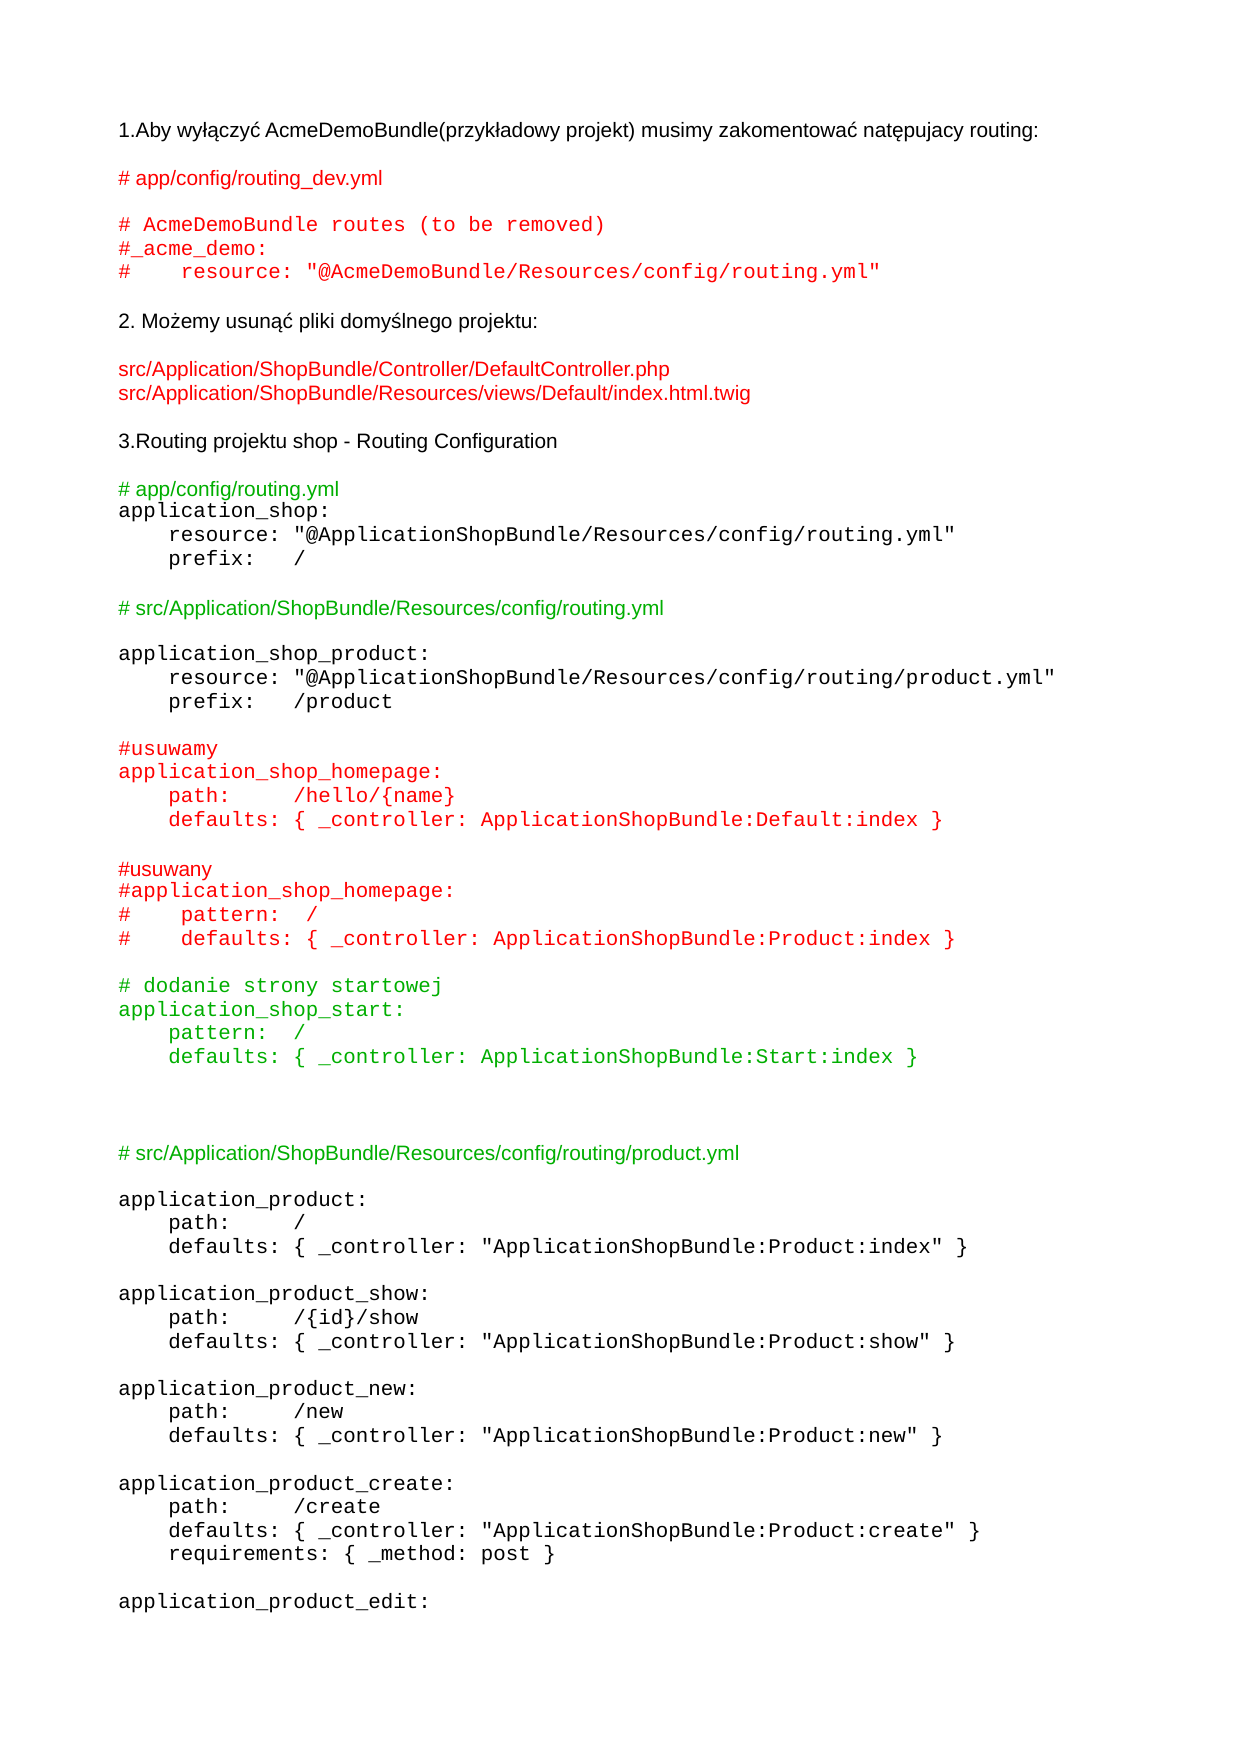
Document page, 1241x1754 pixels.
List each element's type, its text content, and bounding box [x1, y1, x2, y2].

text 2. Możemy usunąć pliki domyślnego projektu: [118, 309, 1122, 333]
text defaults: { _controller: "ApplicationShopBundle:Product:new" } [118, 1425, 1122, 1449]
text # resource: "@AcmeDemoBundle/Resources/config/routing.yml" [118, 261, 1122, 285]
text src/Application/ShopBundle/Resources/views/Default/index.html.twig [118, 381, 1122, 405]
text application_shop_product: [118, 643, 1122, 667]
text # pattern: / [118, 904, 1122, 928]
text resource: "@ApplicationShopBundle/Resources/config/routing/product.yml" [118, 667, 1122, 691]
text path: /{id}/show [118, 1307, 1122, 1331]
text #usuwany [118, 856, 1122, 880]
text resource: "@ApplicationShopBundle/Resources/config/routing.yml" [118, 524, 1122, 548]
text defaults: { _controller: "ApplicationShopBundle:Product:show" } [118, 1331, 1122, 1354]
text defaults: { _controller: "ApplicationShopBundle:Product:index" } [118, 1236, 1122, 1260]
text src/Application/ShopBundle/Controller/DefaultController.php [118, 357, 1122, 381]
text #application_shop_homepage: [118, 880, 1122, 904]
text # src/Application/ShopBundle/Resources/config/routing.yml [118, 595, 1122, 619]
text 3.Routing projektu shop - Routing Configuration [118, 429, 1122, 453]
text path: /new [118, 1402, 1122, 1425]
text # defaults: { _controller: ApplicationShopBundle:Product:index } [118, 928, 1122, 951]
text defaults: { _controller: "ApplicationShopBundle:Product:create" } [118, 1520, 1122, 1543]
text application_shop: [118, 501, 1122, 524]
text # app/config/routing_dev.yml [118, 166, 1122, 190]
text # src/Application/ShopBundle/Resources/config/routing/product.yml [118, 1141, 1122, 1165]
text # dodanie strony startowej [118, 975, 1122, 999]
text application_product_show: [118, 1283, 1122, 1307]
text requirements: { _method: post } [118, 1543, 1122, 1567]
text path: /create [118, 1496, 1122, 1520]
text defaults: { _controller: ApplicationShopBundle:Start:index } [118, 1046, 1122, 1069]
text prefix: / [118, 548, 1122, 571]
text #_acme_demo: [118, 238, 1122, 261]
text application_product_edit: [118, 1591, 1122, 1614]
text defaults: { _controller: ApplicationShopBundle:Default:index } [118, 809, 1122, 832]
text #usuwamy [118, 738, 1122, 762]
text application_product_create: [118, 1472, 1122, 1496]
text # AcmeDemoBundle routes (to be removed) [118, 214, 1122, 238]
text application_shop_homepage: [118, 762, 1122, 785]
text path: /hello/{name} [118, 785, 1122, 809]
text application_product_new: [118, 1378, 1122, 1402]
text path: / [118, 1212, 1122, 1236]
text prefix: /product [118, 691, 1122, 714]
text application_shop_start: [118, 999, 1122, 1022]
text # app/config/routing.yml [118, 477, 1122, 501]
text 1.Aby wyłączyć AcmeDemoBundle(przykładowy projekt) musimy zakomentować natępujacy routing: [118, 118, 1122, 142]
text pattern: / [118, 1022, 1122, 1046]
text application_product: [118, 1189, 1122, 1212]
